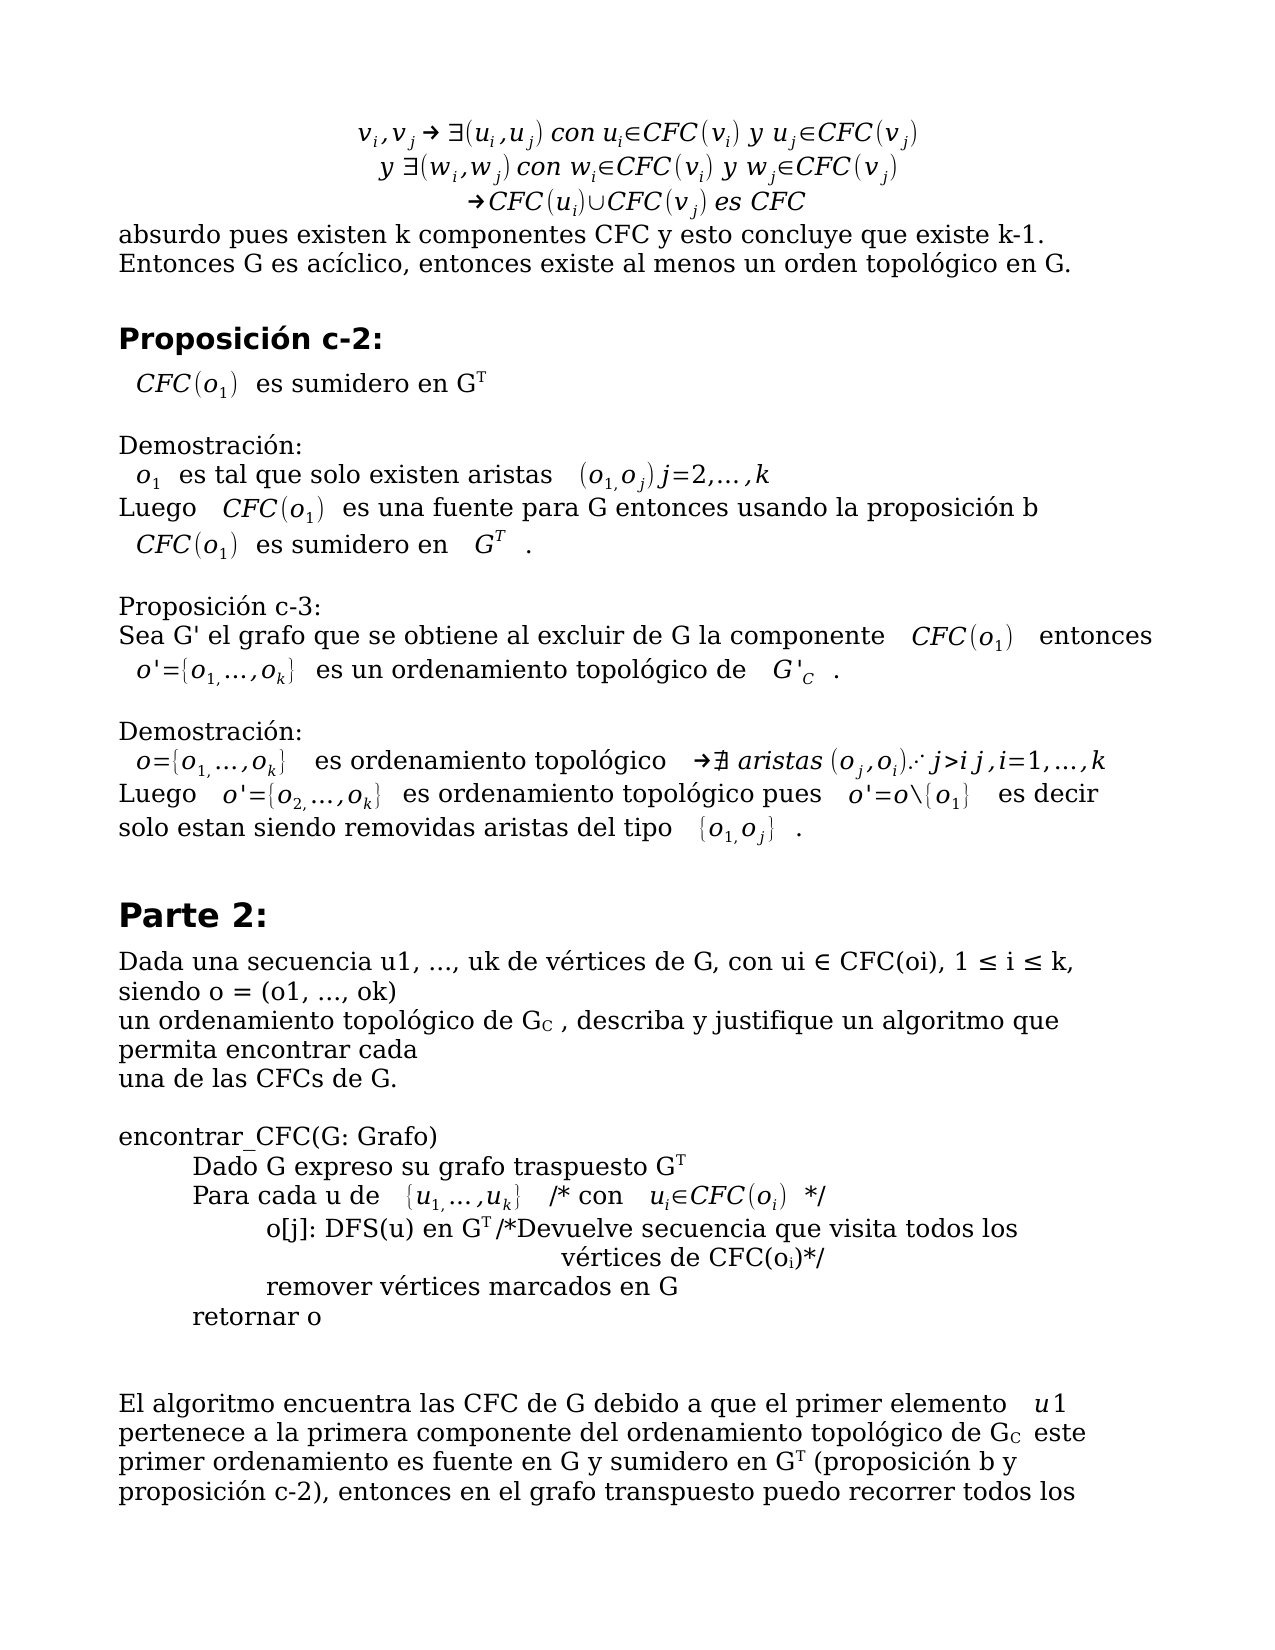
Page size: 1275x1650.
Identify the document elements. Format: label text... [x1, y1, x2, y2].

text remover vértices marcados en G [118, 1272, 1157, 1302]
text El algoritmo encuentra las CFC de G debido a que el primer elemento pertenece a la primera componente del ordenamiento topológico de GC este primer ordenamiento es fuente en G y sumidero en GT (proposición b y proposición c-2), entonces en el grafo transpuesto puedo recorrer todos los vértices de esa componente y solo de esa (proposición a). Luego removiendo los vértices del ordenamiento primero, repito el mismo procedimiento para el nuevo ordenamiento (proposición c-3). [118, 1389, 1157, 1506]
text Luego es una fuente para G entonces usando la proposición b es sumidero en . [118, 494, 1157, 563]
text Entonces G es acíclico, entonces existe al menos un orden topológico en G. [118, 249, 1157, 278]
text Sea G' el grafo que se obtiene al excluir de G la componente entonces es un ordenamiento topológico de . [118, 622, 1157, 688]
text Dado G expreso su grafo traspuesto GT [118, 1152, 1157, 1181]
text Dada una secuencia u1, ..., uk de vértices de G, con ui ∈ CFC(oi), 1 ≤ i ≤ k, siendo o = (o1, ..., ok) [118, 948, 1157, 1006]
text un ordenamiento topológico de GC , describa y justifique un algoritmo que permita encontrar cada [118, 1006, 1157, 1064]
text retornar o [118, 1302, 1157, 1331]
text vértices de CFC(oi)*/ [118, 1243, 1157, 1272]
text encontrar_CFC(G: Grafo) [118, 1123, 1157, 1152]
text Para cada u de /* con */ [118, 1181, 1157, 1214]
text es sumidero en GT [118, 369, 1157, 402]
text Luego es ordenamiento topológico pues es decir solo estan siendo removidas aristas del tipo . [118, 779, 1157, 846]
text es ordenamiento topológico [118, 746, 1157, 779]
text o[j]: DFS(u) en GT /*Devuelve secuencia que visita todos los [118, 1214, 1157, 1243]
subtitle Parte 2: [118, 896, 1157, 935]
text Demostración: [118, 717, 1157, 746]
text Proposición c-3: [118, 592, 1157, 622]
text Supongamos que tuviera un ciclo, digamos entre [118, 118, 1157, 220]
text Demostración: [118, 431, 1157, 460]
text es tal que solo existen aristas [118, 460, 1157, 494]
text absurdo pues existen k componentes CFC y esto concluye que existe k-1. [118, 220, 1157, 249]
subtitle Proposición c-2: [118, 322, 1157, 356]
text una de las CFCs de G. [118, 1064, 1157, 1093]
